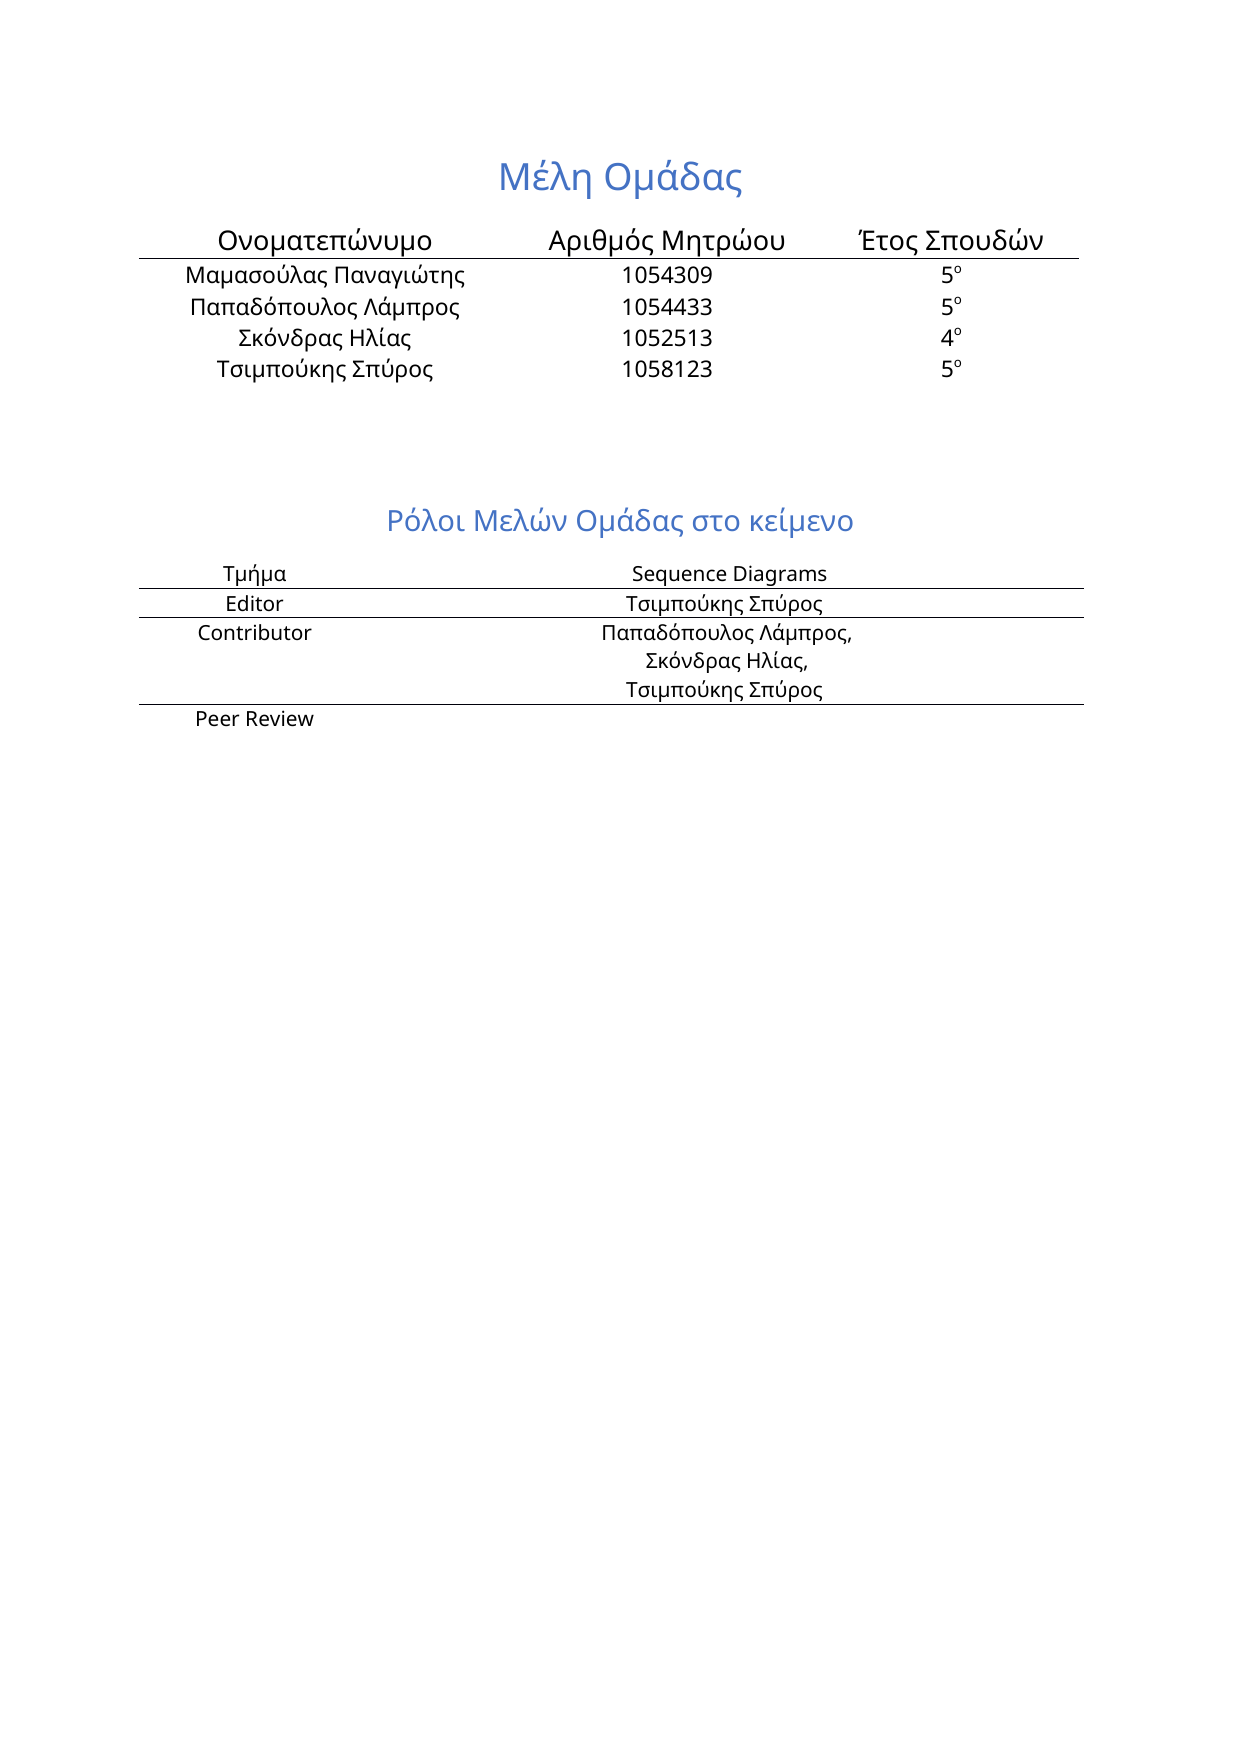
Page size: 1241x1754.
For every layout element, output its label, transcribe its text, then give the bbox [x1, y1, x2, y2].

table_cell Contributor [139, 618, 370, 703]
table_cell 5ο [823, 290, 1079, 322]
text Ρόλοι Μελών Ομάδας στο κείμενο [150, 500, 1090, 540]
table_cell Τσιμπούκης Σπύρος [139, 353, 511, 391]
table_cell Μαμασούλας Παναγιώτης [139, 259, 511, 290]
text Μέλη Ομάδας [150, 150, 1090, 201]
table_cell 5ο [823, 353, 1079, 391]
table_header Έτος Σπουδών [823, 221, 1079, 258]
table_cell Peer Review [139, 705, 370, 733]
table_cell Παπαδόπουλος Λάμπρος [139, 290, 511, 322]
table_header Αριθμός Μητρώου [511, 221, 823, 258]
table_cell 1054433 [511, 290, 823, 322]
table_cell 1058123 [511, 353, 823, 391]
table_cell 5ο [823, 259, 1079, 290]
table_cell 4ο [823, 322, 1079, 353]
table_cell Editor [139, 589, 370, 617]
table_header Ονοματεπώνυμο [139, 221, 511, 258]
table_cell 1054309 [511, 259, 823, 290]
table_cell Σκόνδρας Ηλίας [139, 322, 511, 353]
table_cell Τσιμπούκης Σπύρος [370, 589, 1084, 617]
table_cell 1052513 [511, 322, 823, 353]
table_header Τμήμα [139, 559, 370, 588]
table_header Sequence Diagrams [370, 559, 1084, 588]
table_cell Παπαδόπουλος Λάμπρος, Σκόνδρας Ηλίας, Τσιμπούκης Σπύρος [370, 618, 1084, 703]
table_cell [370, 705, 1084, 733]
